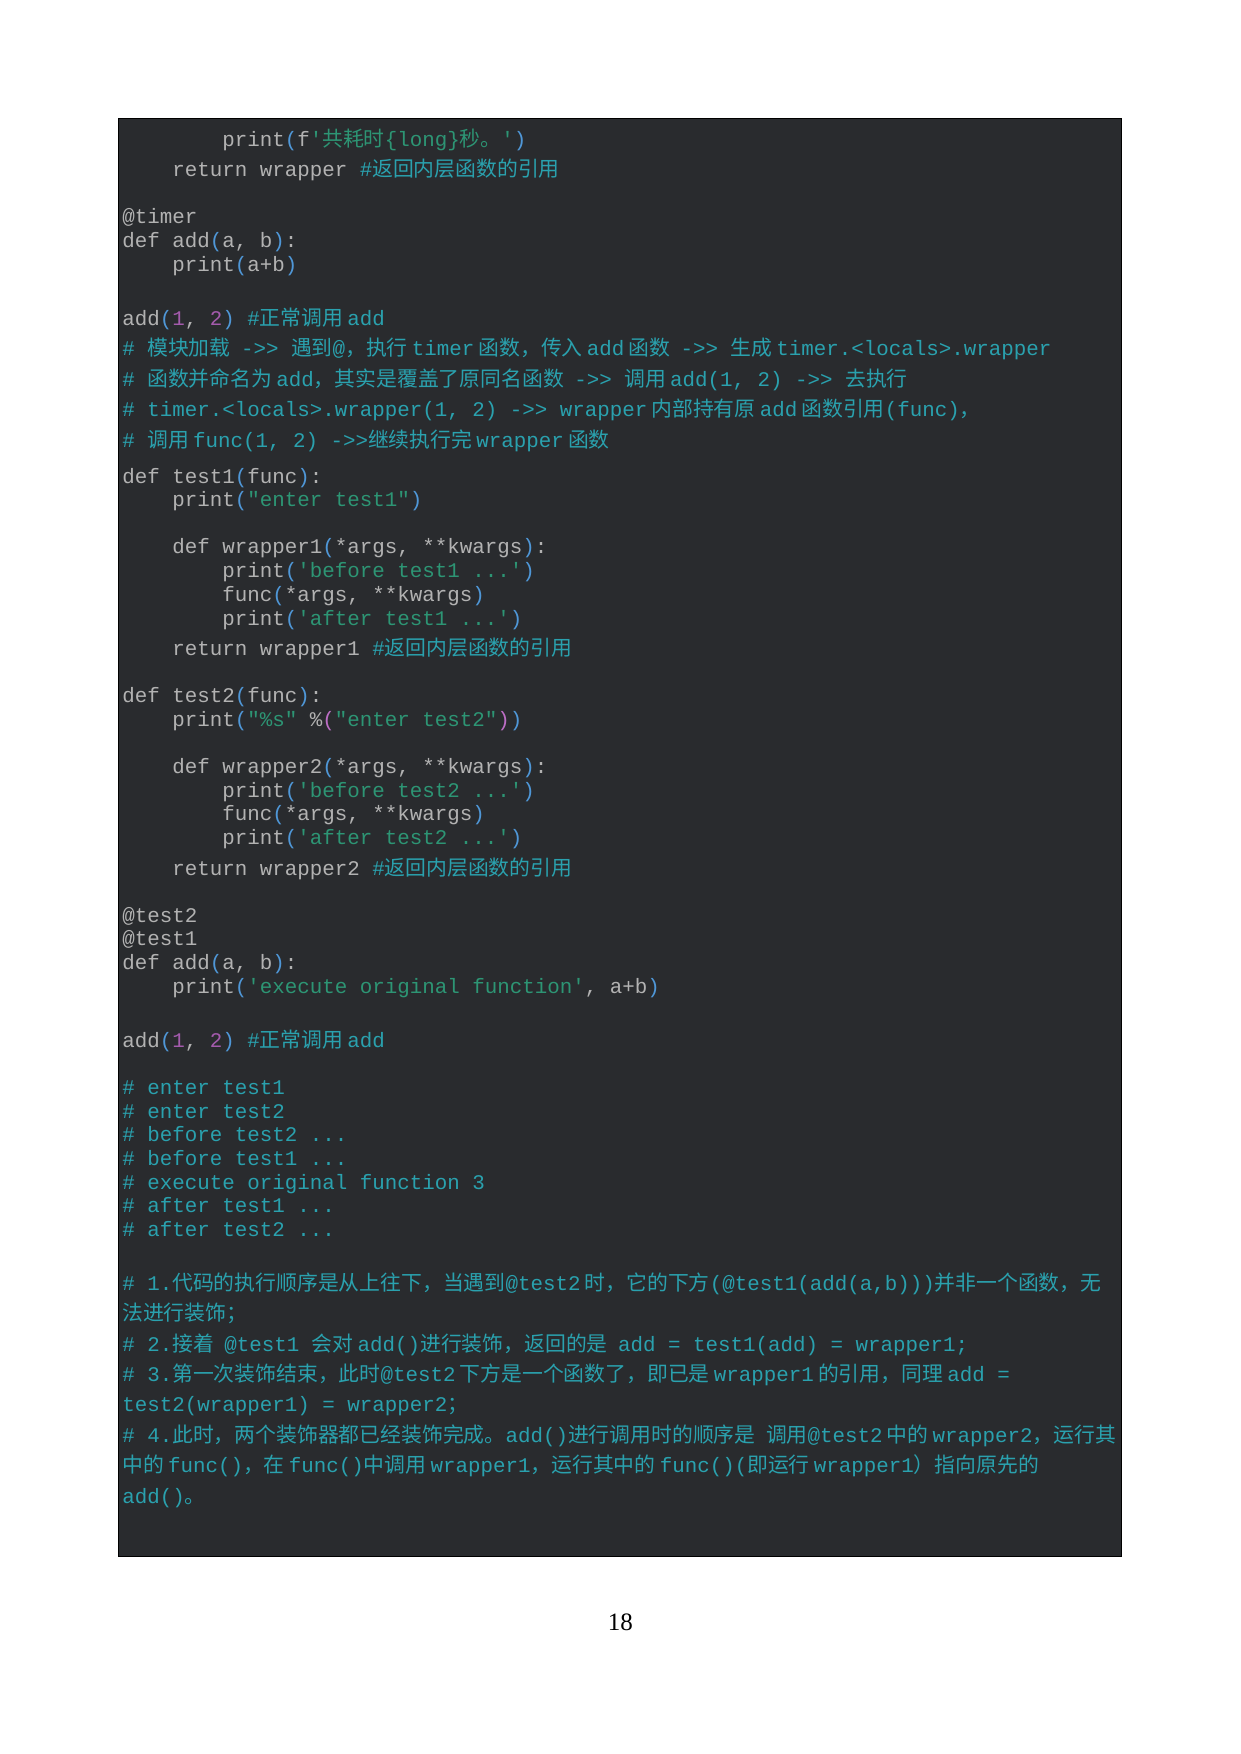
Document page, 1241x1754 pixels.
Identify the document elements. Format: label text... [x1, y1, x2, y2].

text # enter test2 [119, 1097, 1121, 1120]
text # after test2 ... [119, 1215, 1121, 1239]
text # before test2 ... [119, 1120, 1121, 1144]
text # 调用func(1, 2) ->>继续执行完wrapper函数 [119, 419, 1121, 453]
text @test2 [119, 901, 1121, 924]
text # 模块加载 ->> 遇到@，执行timer函数，传入add函数 ->> 生成timer.<locals>.wrapper [119, 328, 1121, 358]
text print('after test2 ...') [119, 823, 1121, 847]
text return wrapper #返回内层函数的引用 [119, 148, 1121, 179]
text # before test1 ... [119, 1144, 1121, 1168]
text print("%s" %("enter test2")) [119, 705, 1121, 728]
text # after test1 ... [119, 1191, 1121, 1215]
text print('before test2 ...') [119, 776, 1121, 799]
text # execute original function 3 [119, 1168, 1121, 1191]
text # 2.接着 @test1 会对add()进行装饰，返回的是 add = test1(add) = wrapper1; [119, 1323, 1121, 1353]
text func(*args, **kwargs) [119, 799, 1121, 823]
text print('execute original function', a+b) [119, 972, 1121, 995]
text @test1 [119, 924, 1121, 948]
text add(1, 2) #正常调用add [119, 1019, 1121, 1049]
text print(a+b) [119, 250, 1121, 273]
text def add(a, b): [119, 948, 1121, 972]
text def test1(func): [119, 462, 1121, 485]
text # 4.此时，两个装饰器都已经装饰完成。add()进行调用时的顺序是 调用@test2中的wrapper2，运行其中的func()，在func()中调用wrapper1，运行其中的func()(即运行wrapper1）指向原先的add()。 [119, 1414, 1121, 1505]
text def add(a, b): [119, 226, 1121, 250]
text # 3.第一次装饰结束，此时@test2下方是一个函数了，即已是wrapper1的引用，同理add = test2(wrapper1) = wrapper2； [119, 1353, 1121, 1414]
text return wrapper1 #返回内层函数的引用 [119, 627, 1121, 658]
text @timer [119, 203, 1121, 226]
text add(1, 2) #正常调用add [119, 297, 1121, 328]
text # timer.<locals>.wrapper(1, 2) ->> wrapper内部持有原add函数引用(func)， [119, 388, 1121, 419]
text def wrapper2(*args, **kwargs): [119, 752, 1121, 776]
text # enter test1 [119, 1073, 1121, 1097]
text return wrapper2 #返回内层函数的引用 [119, 847, 1121, 877]
text # 函数并命名为add，其实是覆盖了原同名函数 ->> 调用add(1, 2) ->> 去执行 [119, 358, 1121, 388]
text # 1.代码的执行顺序是从上往下，当遇到@test2时，它的下方(@test1(add(a,b)))并非一个函数，无法进行装饰； [119, 1262, 1121, 1323]
text print('after test1 ...') [119, 603, 1121, 627]
text func(*args, **kwargs) [119, 580, 1121, 603]
text def wrapper1(*args, **kwargs): [119, 533, 1121, 556]
text def test2(func): [119, 681, 1121, 705]
text print("enter test1") [119, 485, 1121, 509]
text print('before test1 ...') [119, 556, 1121, 580]
text print(f'共耗时{long}秒。') [119, 119, 1121, 148]
